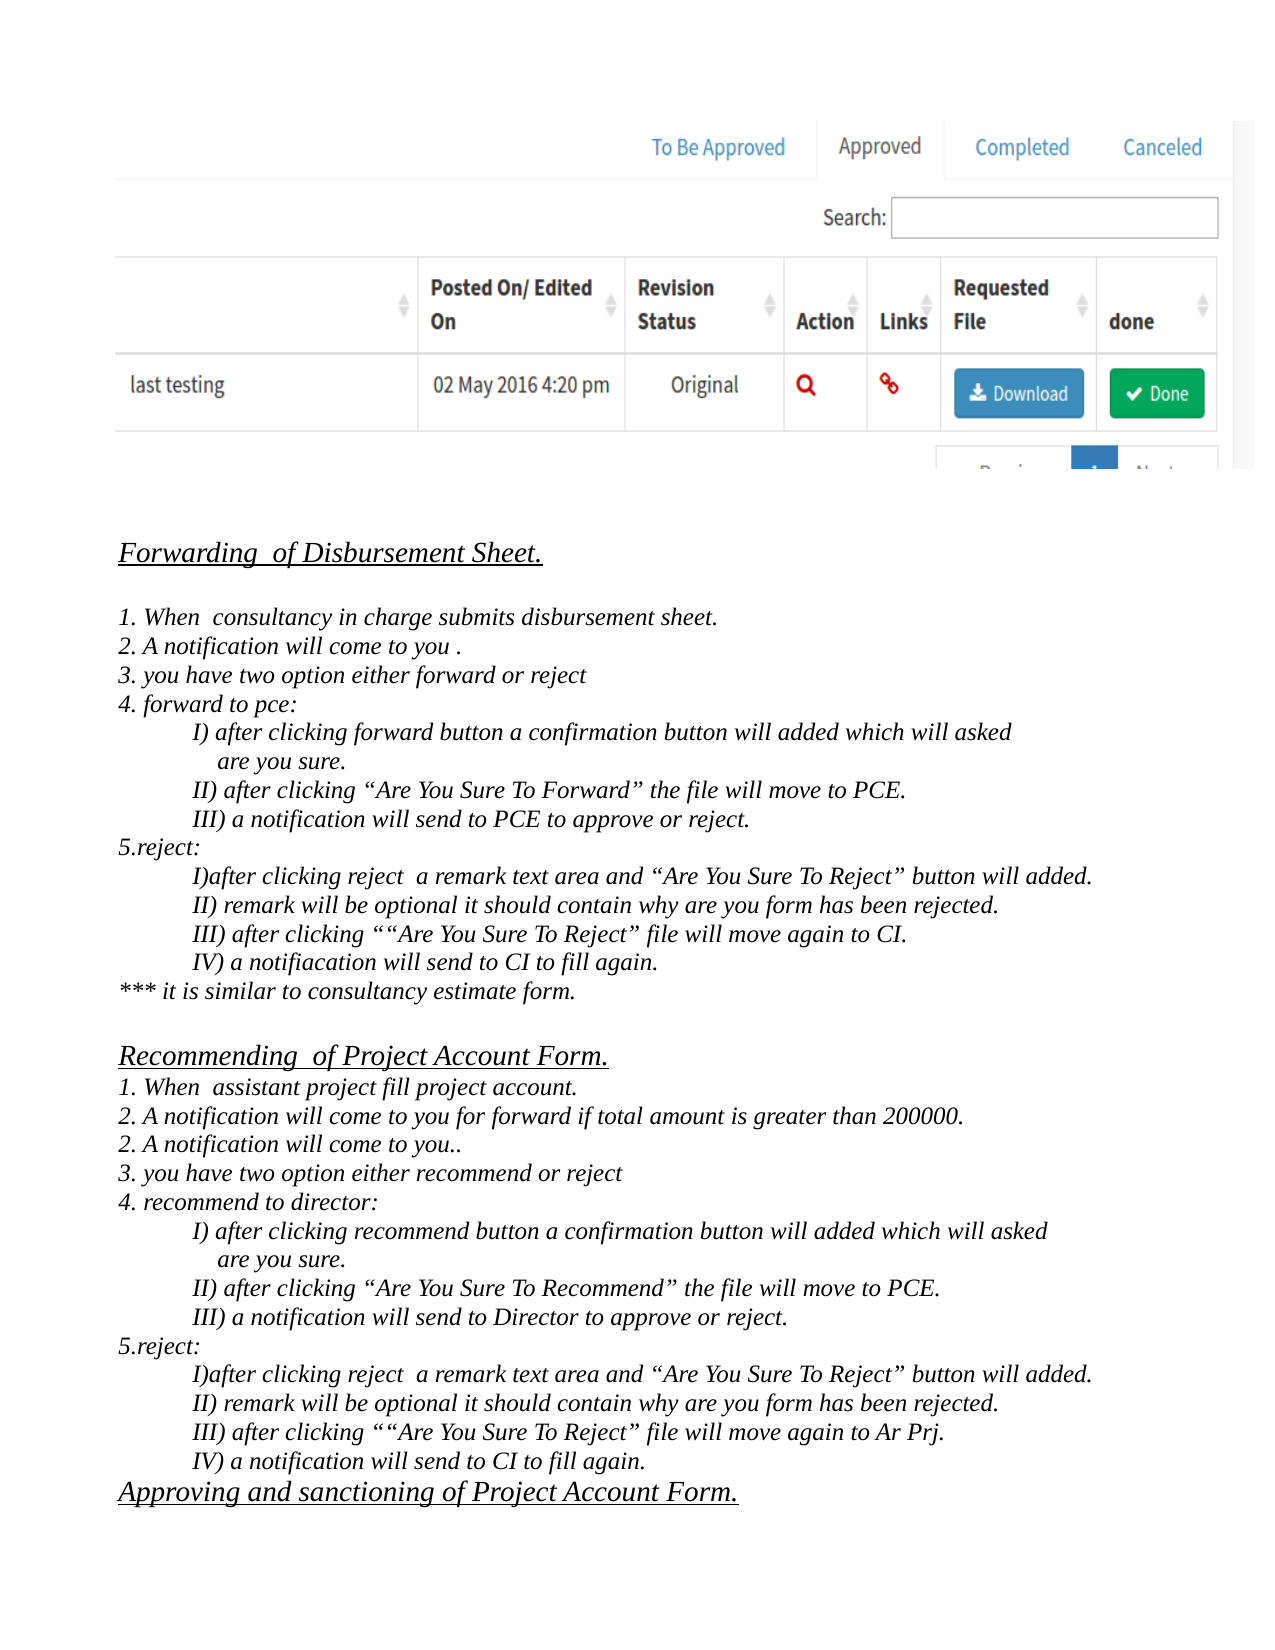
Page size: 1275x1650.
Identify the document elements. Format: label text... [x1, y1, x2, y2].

text are you sure. [118, 746, 1157, 775]
text III) after clicking ““Are You Sure To Reject” file will move again to CI. [118, 919, 1157, 947]
text Approving and sanctioning of Project Account Form. [118, 1474, 1157, 1508]
text IV) a notifiacation will send to CI to fill again. [118, 947, 1157, 976]
text I) after clicking forward button a confirmation button will added which will asked [118, 717, 1157, 746]
text Forwarding of Disbursement Sheet. [118, 535, 1157, 569]
text 1. When consultancy in charge submits disbursement sheet. [118, 602, 1157, 631]
text 2. A notification will come to you for forward if total amount is greater than 200000. [118, 1101, 1157, 1129]
text *** it is similar to consultancy estimate form. [118, 976, 1157, 1005]
text II) remark will be optional it should contain why are you form has been rejected. [118, 890, 1157, 919]
text Recommending of Project Account Form. [118, 1038, 1157, 1072]
text III) after clicking ““Are You Sure To Reject” file will move again to Ar Prj. [118, 1417, 1157, 1446]
text II) after clicking “Are You Sure To Recommend” the file will move to PCE. [118, 1273, 1157, 1302]
text 5.reject: [118, 832, 1157, 861]
text 2. A notification will come to you . [118, 631, 1157, 660]
text IV) a notification will send to CI to fill again. [118, 1446, 1157, 1474]
text I) after clicking recommend button a confirmation button will added which will asked [118, 1216, 1157, 1244]
text 2. A notification will come to you.. [118, 1129, 1157, 1158]
text III) a notification will send to Director to approve or reject. [118, 1302, 1157, 1331]
text II) after clicking “Are You Sure To Forward” the file will move to PCE. [118, 775, 1157, 804]
text 3. you have two option either recommend or reject [118, 1158, 1157, 1187]
text are you sure. [118, 1244, 1157, 1273]
text I)after clicking reject a remark text area and “Are You Sure To Reject” button will added. [118, 1359, 1157, 1388]
text II) remark will be optional it should contain why are you form has been rejected. [118, 1388, 1157, 1417]
text 4. recommend to director: [118, 1187, 1157, 1216]
text III) a notification will send to PCE to approve or reject. [118, 804, 1157, 832]
text 1. When assistant project fill project account. [118, 1072, 1157, 1101]
text 3. you have two option either forward or reject [118, 660, 1157, 689]
picture [115, 121, 1255, 469]
text 5.reject: [118, 1331, 1157, 1359]
text 4. forward to pce: [118, 689, 1157, 717]
text I)after clicking reject a remark text area and “Are You Sure To Reject” button will added. [118, 861, 1157, 890]
